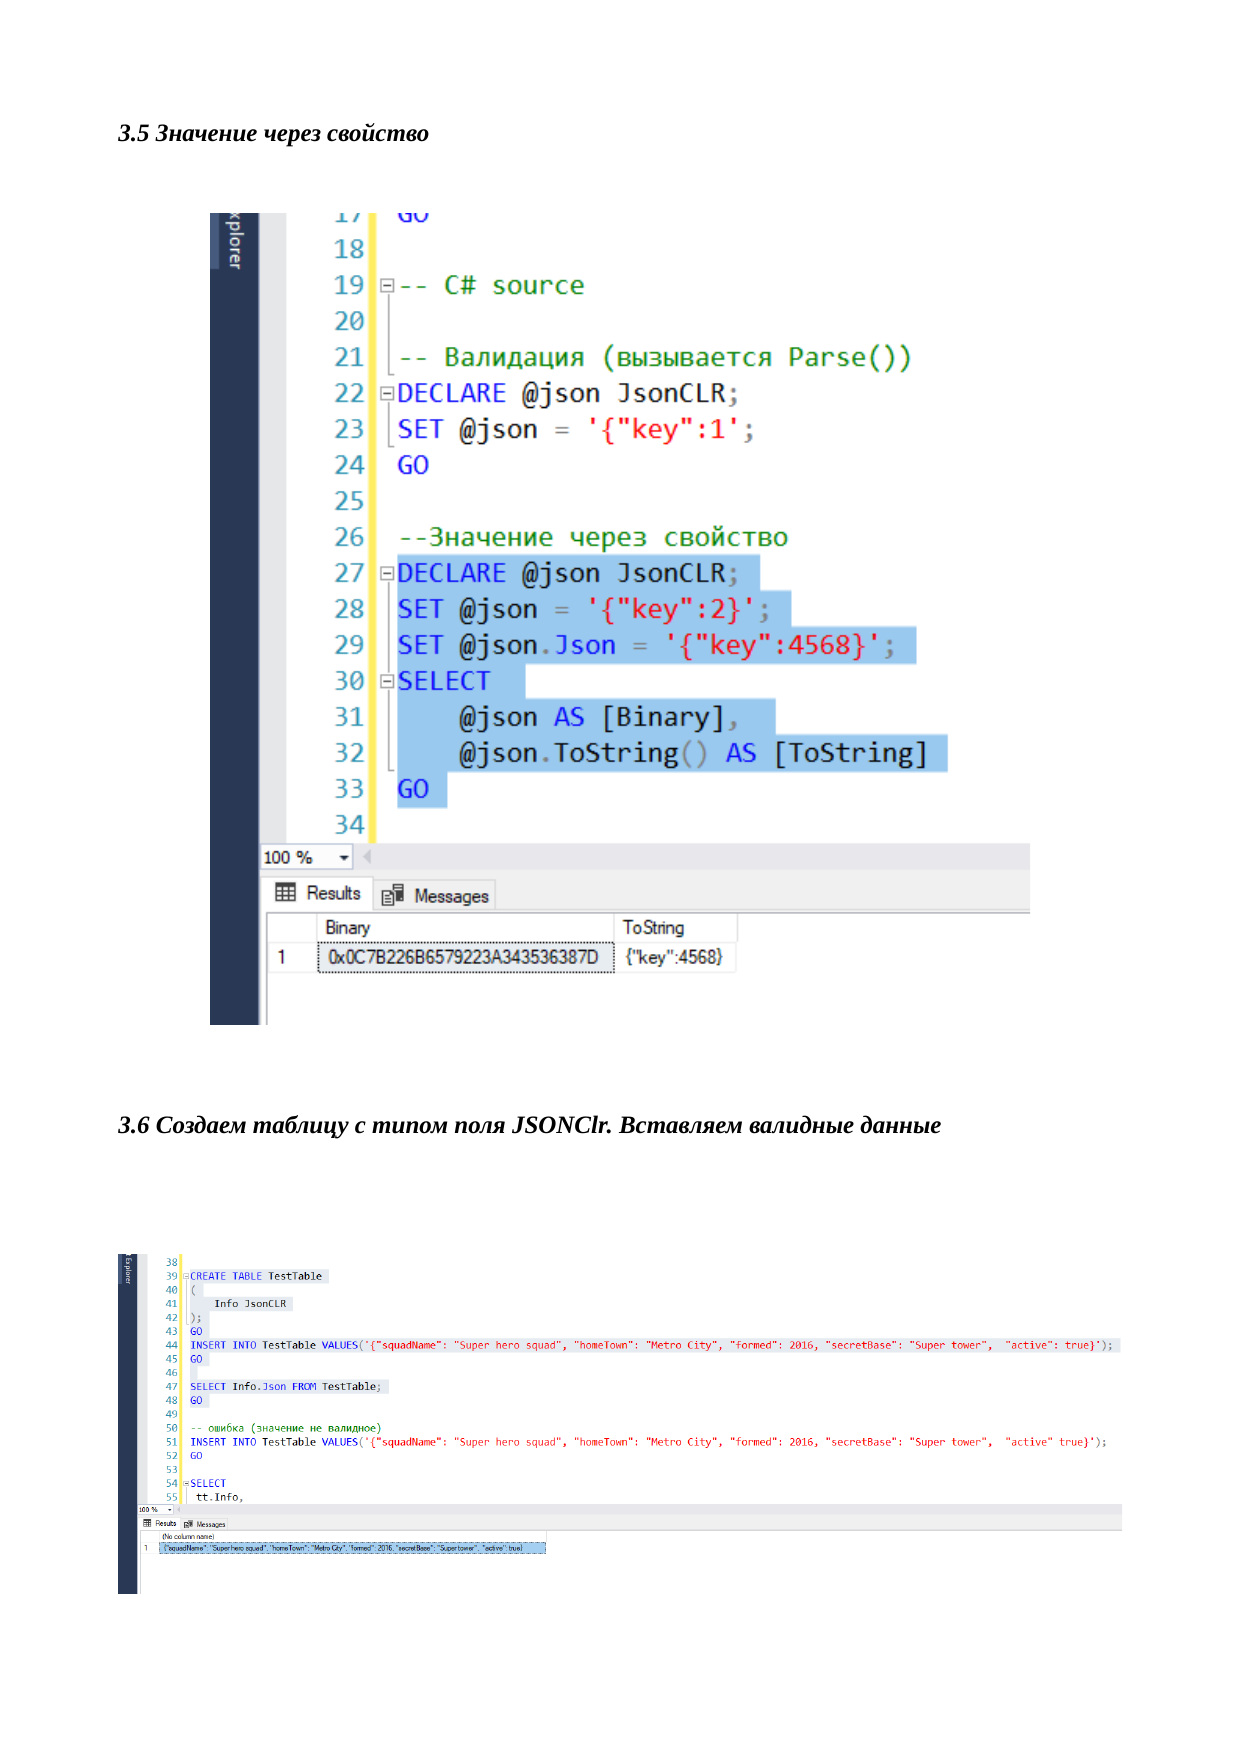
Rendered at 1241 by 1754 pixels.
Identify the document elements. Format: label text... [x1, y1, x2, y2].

text 3.6 Создаем таблицу с типом поля JSONClr. Вставляем валидные данные [118, 1111, 1122, 1139]
text 3.5 Значение через свойство [118, 118, 1122, 147]
picture [118, 1254, 1123, 1594]
picture [210, 213, 1031, 1025]
